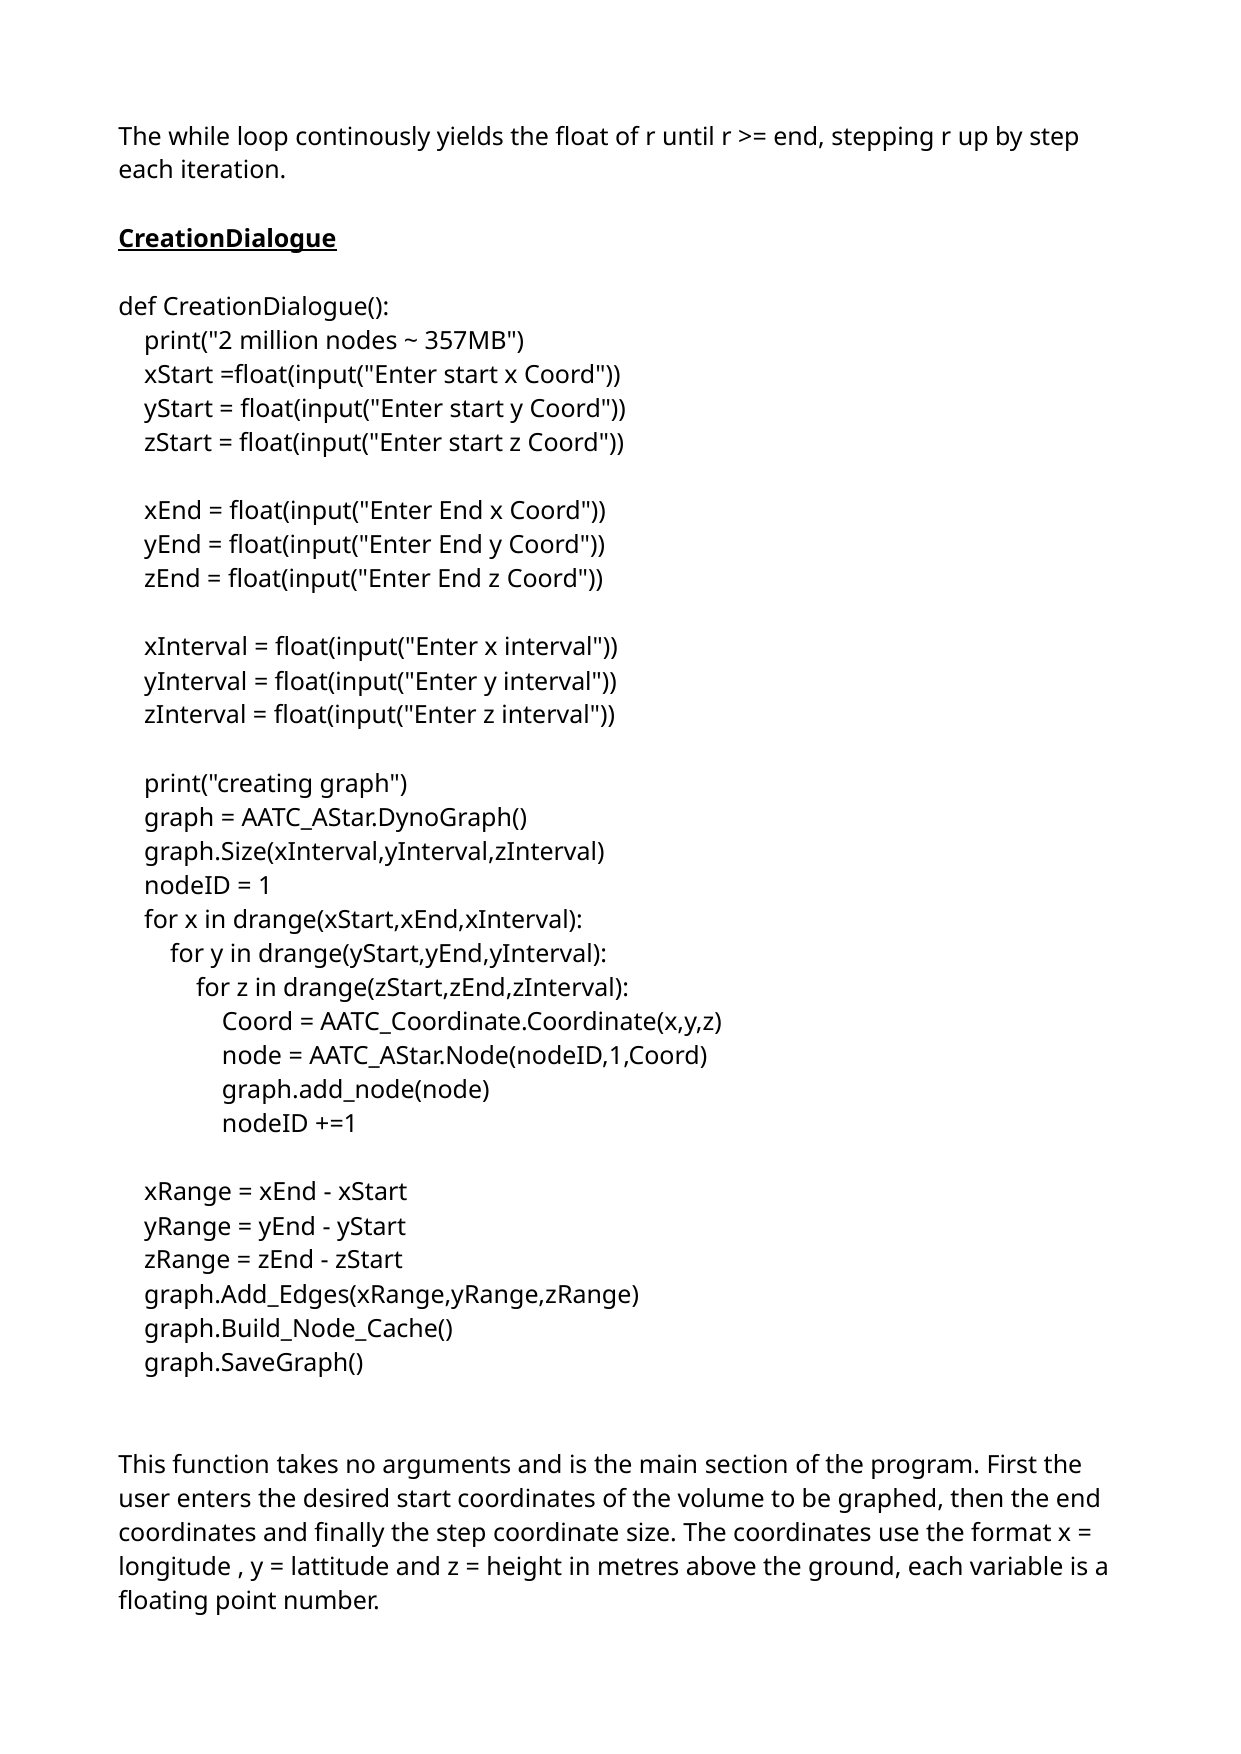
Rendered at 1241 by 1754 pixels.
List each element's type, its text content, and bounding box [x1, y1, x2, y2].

text zRange = zEnd - zStart [118, 1242, 1122, 1276]
text graph.Build_Node_Cache() [118, 1310, 1122, 1344]
text print("creating graph") [118, 765, 1122, 799]
text xInterval = float(input("Enter x interval")) [118, 629, 1122, 663]
text for y in drange(yStart,yEnd,yInterval): [118, 936, 1122, 970]
text graph.SaveGraph() [118, 1344, 1122, 1378]
text This function takes no arguments and is the main section of the program. First the user enters the desired start coordinates of the volume to be graphed, then the end coordinates and finally the step coordinate size. The coordinates use the format x = longitude , y = lattitude and z = height in metres above the ground, each variable is a floating point number. [118, 1447, 1122, 1617]
text Coord = AATC_Coordinate.Coordinate(x,y,z) [118, 1004, 1122, 1038]
text graph.Size(xInterval,yInterval,zInterval) [118, 833, 1122, 867]
text print("2 million nodes ~ 357MB") [118, 322, 1122, 357]
text for z in drange(zStart,zEnd,zInterval): [118, 970, 1122, 1004]
text yStart = float(input("Enter start y Coord")) [118, 391, 1122, 425]
text graph.Add_Edges(xRange,yRange,zRange) [118, 1276, 1122, 1310]
text nodeID +=1 [118, 1106, 1122, 1140]
text CreationDialogue [118, 220, 1122, 254]
text yInterval = float(input("Enter y interval")) [118, 663, 1122, 697]
text xStart =float(input("Enter start x Coord")) [118, 357, 1122, 391]
text def CreationDialogue(): [118, 288, 1122, 322]
text nodeID = 1 [118, 867, 1122, 902]
text xEnd = float(input("Enter End x Coord")) [118, 493, 1122, 527]
text node = AATC_AStar.Node(nodeID,1,Coord) [118, 1038, 1122, 1072]
text graph = AATC_AStar.DynoGraph() [118, 799, 1122, 833]
text yEnd = float(input("Enter End y Coord")) [118, 527, 1122, 561]
text for x in drange(xStart,xEnd,xInterval): [118, 902, 1122, 936]
text zStart = float(input("Enter start z Coord")) [118, 425, 1122, 459]
text zInterval = float(input("Enter z interval")) [118, 697, 1122, 731]
text The while loop continously yields the float of r until r >= end, stepping r up by step each iteration. [118, 118, 1122, 186]
text graph.add_node(node) [118, 1072, 1122, 1106]
text yRange = yEnd - yStart [118, 1208, 1122, 1242]
text zEnd = float(input("Enter End z Coord")) [118, 561, 1122, 595]
text xRange = xEnd - xStart [118, 1174, 1122, 1208]
